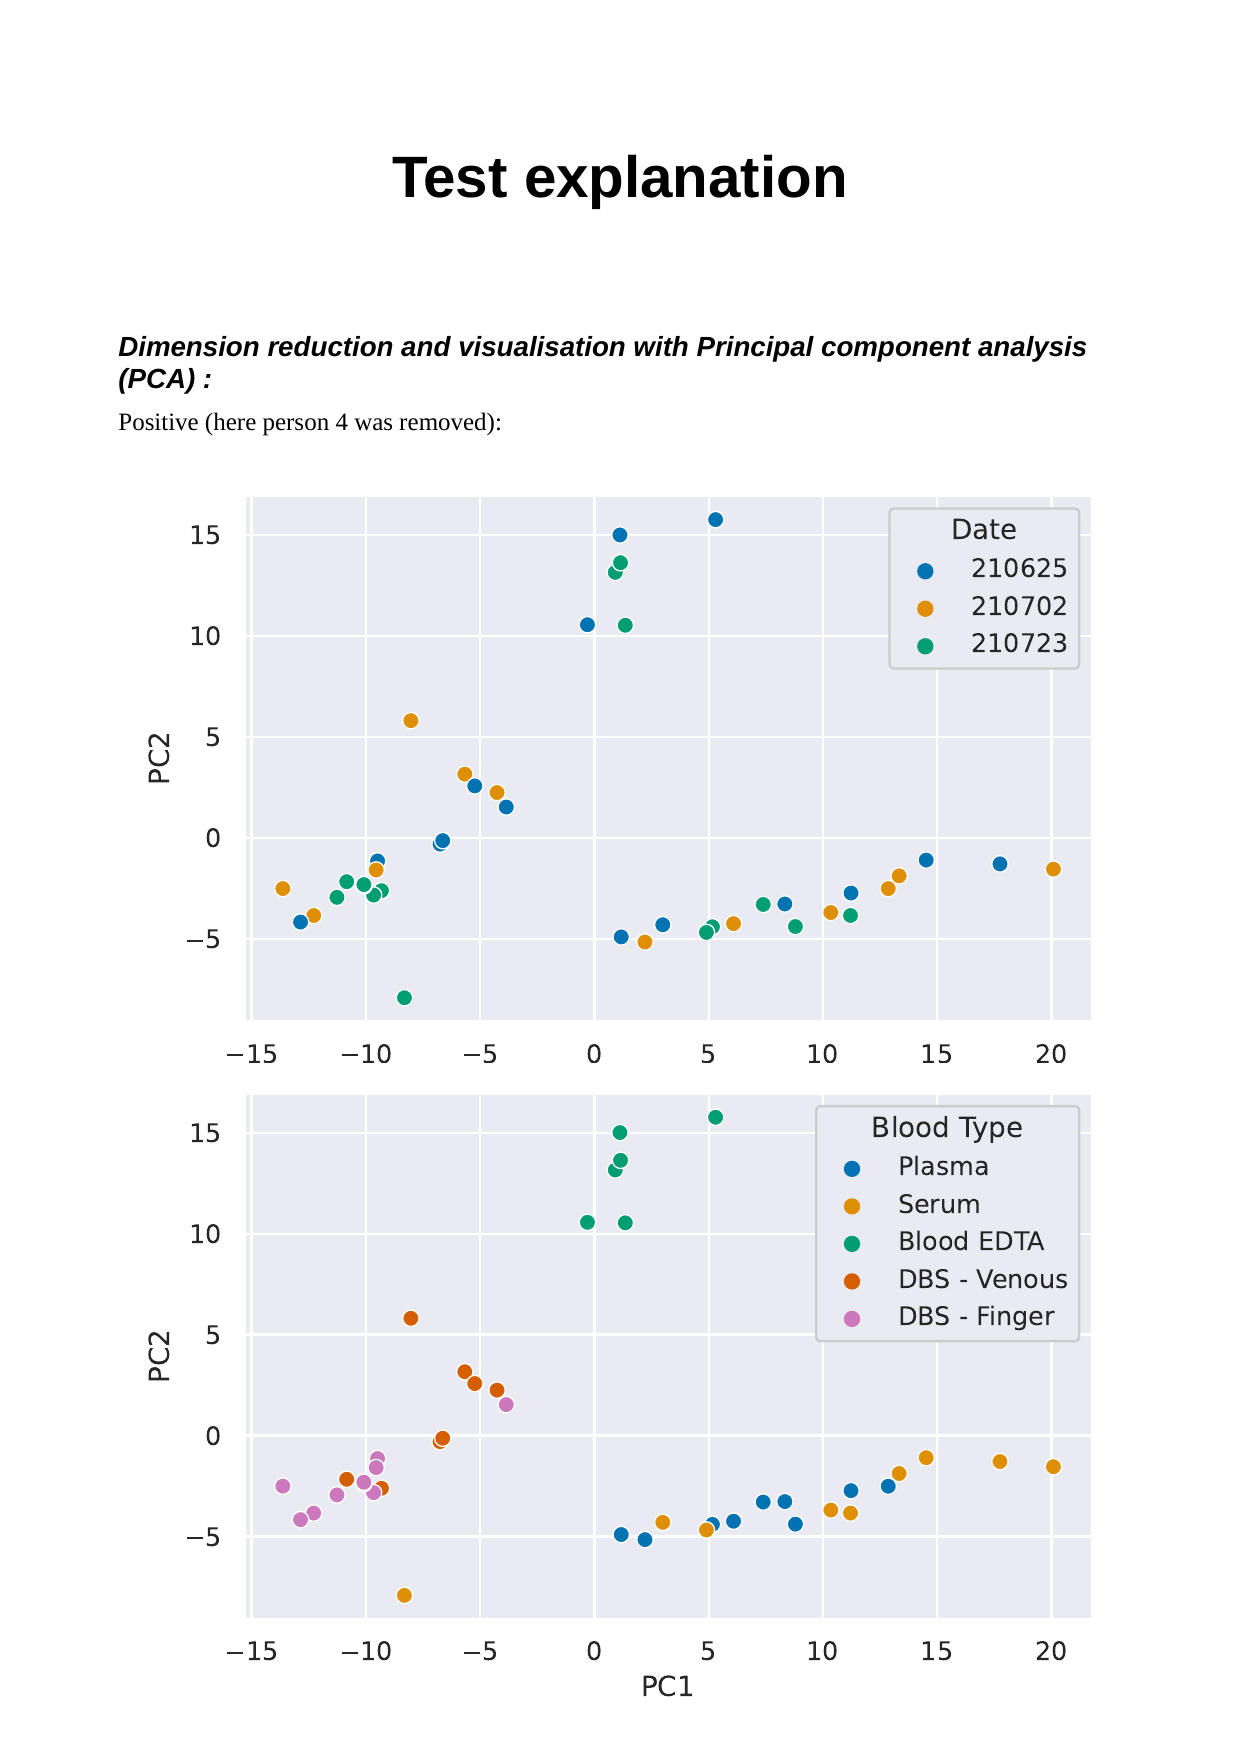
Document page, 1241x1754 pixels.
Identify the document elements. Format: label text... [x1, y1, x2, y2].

text Positive (here person 4 was removed): [118, 407, 1122, 435]
title Test explanation [118, 143, 1122, 210]
subtitle Dimension reduction and visualisation with Principal component analysis (PCA) : [118, 330, 1122, 394]
